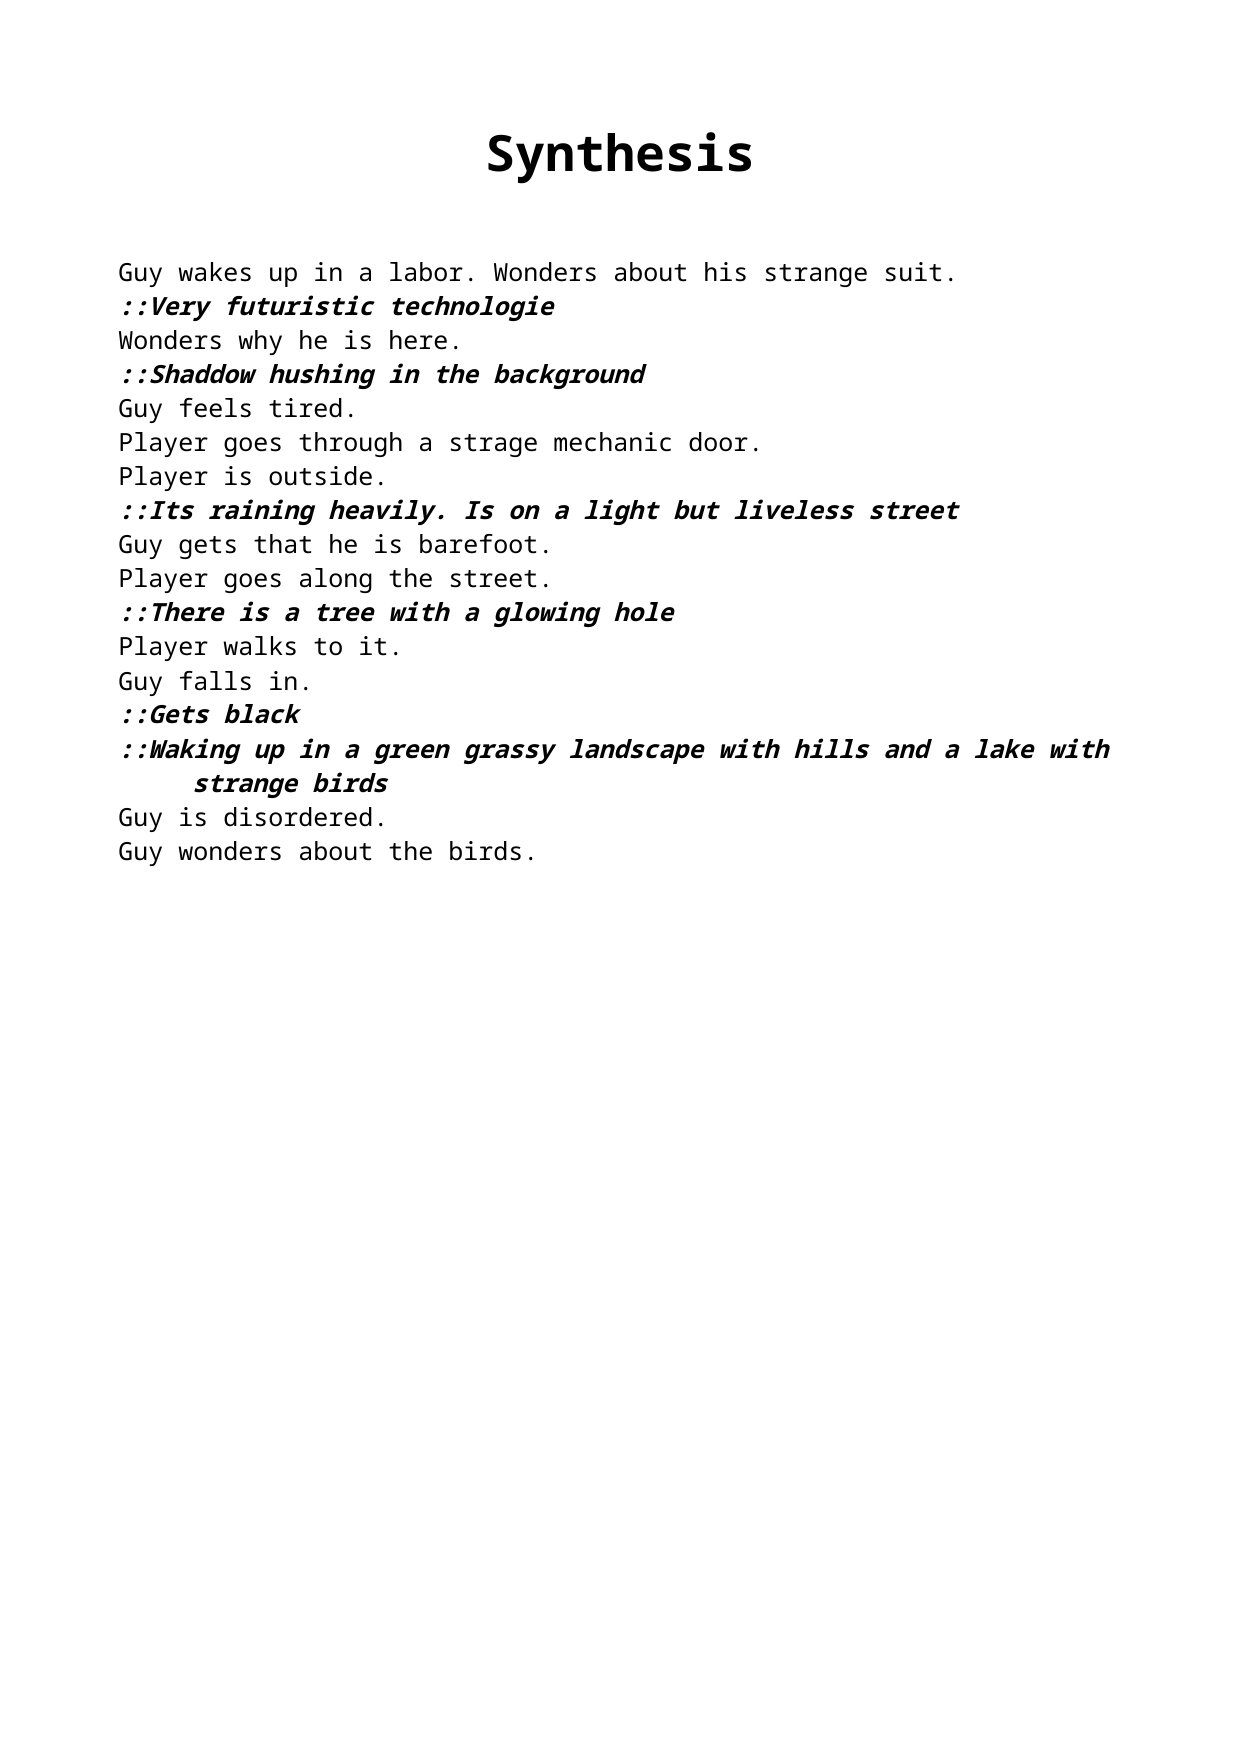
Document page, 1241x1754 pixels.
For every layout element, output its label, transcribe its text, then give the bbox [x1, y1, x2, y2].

text Guy wonders about the birds. [118, 833, 1122, 867]
text ::Very futuristic technologie [118, 288, 1122, 322]
text Guy gets that he is barefoot. [118, 527, 1122, 561]
text Guy falls in. [118, 663, 1122, 697]
text Guy feels tired. [118, 391, 1122, 425]
text Player goes along the street. [118, 561, 1122, 595]
text ::Shaddow hushing in the background [118, 357, 1122, 391]
text Guy is disordered. [118, 799, 1122, 833]
text ::There is a tree with a glowing hole [118, 595, 1122, 629]
text Synthesis [118, 118, 1122, 186]
text Player walks to it. [118, 629, 1122, 663]
text Guy wakes up in a labor. Wonders about his strange suit. [118, 254, 1122, 288]
text Player goes through a strage mechanic door. [118, 425, 1122, 459]
text ::Its raining heavily. Is on a light but liveless street [118, 493, 1122, 527]
text Player is outside. [118, 459, 1122, 493]
text ::Gets black [118, 697, 1122, 731]
text Wonders why he is here. [118, 322, 1122, 357]
text ::Waking up in a green grassy landscape with hills and a lake with strange birds [118, 731, 1122, 799]
